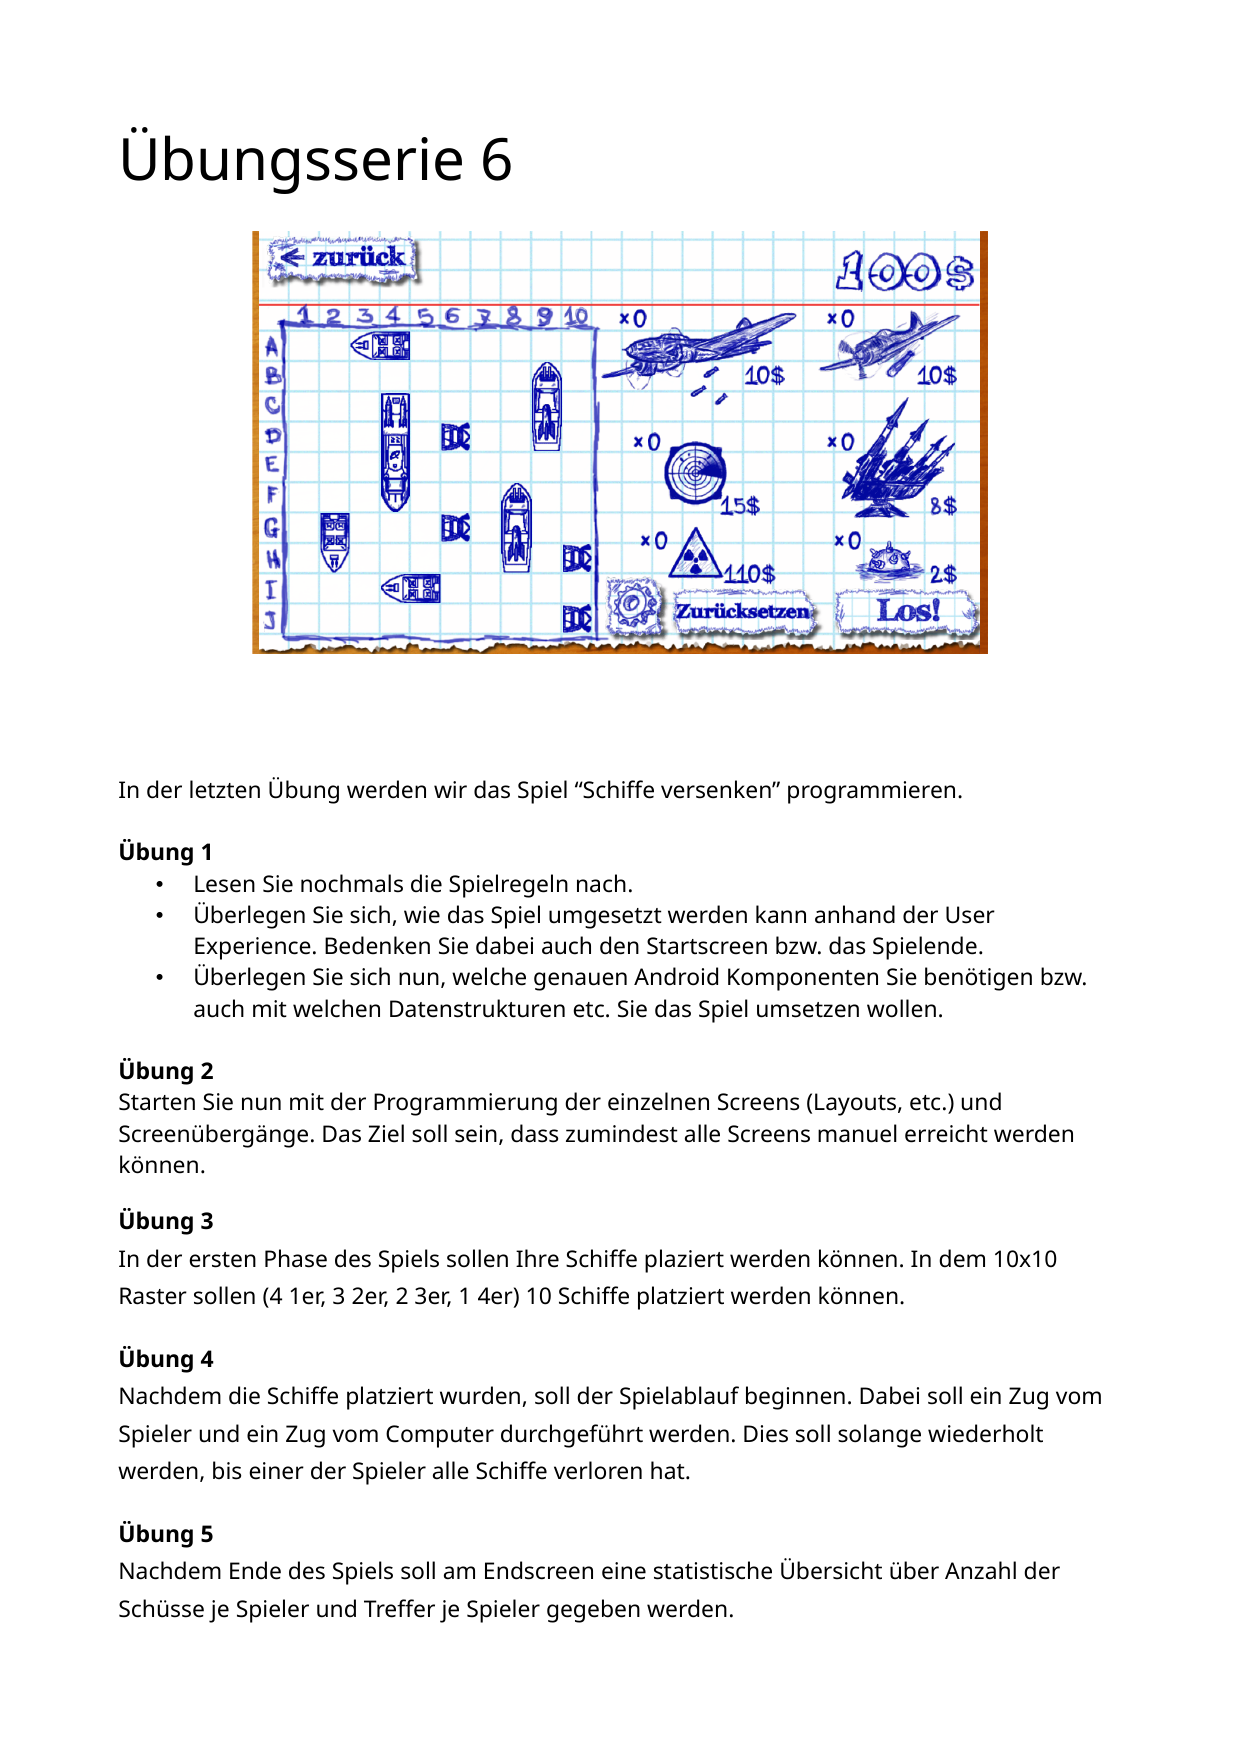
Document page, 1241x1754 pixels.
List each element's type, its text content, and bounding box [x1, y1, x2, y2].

text Übung 3 In der ersten Phase des Spiels sollen Ihre Schiffe plaziert werden können. In dem 10x10 Raster sollen (4 1er, 3 2er, 2 3er, 1 4er) 10 Schiffe platziert werden können. [118, 1205, 1122, 1311]
text Übung 5 Nachdem Ende des Spiels soll am Endscreen eine statistische Übersicht über Anzahl der Schüsse je Spieler und Treffer je Spieler gegeben werden. [118, 1518, 1122, 1624]
text Übungsserie 6 [118, 118, 1122, 198]
list Lesen Sie nochmals die Spielregeln nach. [156, 868, 1122, 899]
picture [252, 231, 988, 654]
text Übung 4 Nachdem die Schiffe platziert wurden, soll der Spielablauf beginnen. Dabei soll ein Zug vom Spieler und ein Zug vom Computer durchgeführt werden. Dies soll solange wiederholt werden, bis einer der Spieler alle Schiffe verloren hat. [118, 1343, 1122, 1486]
list Überlegen Sie sich, wie das Spiel umgesetzt werden kann anhand der User Experience. Bedenken Sie dabei auch den Startscreen bzw. das Spielende. [156, 899, 1122, 961]
text Übung 1 [118, 836, 1122, 868]
text In der letzten Übung werden wir das Spiel “Schiffe versenken” programmieren. [118, 774, 1122, 805]
list Überlegen Sie sich nun, welche genauen Android Komponenten Sie benötigen bzw. auch mit welchen Datenstrukturen etc. Sie das Spiel umsetzen wollen. [156, 961, 1122, 1024]
text Übung 2 Starten Sie nun mit der Programmierung der einzelnen Screens (Layouts, etc.) und Screenübergänge. Das Ziel soll sein, dass zumindest alle Screens manuel erreicht werden können. [118, 1055, 1122, 1180]
